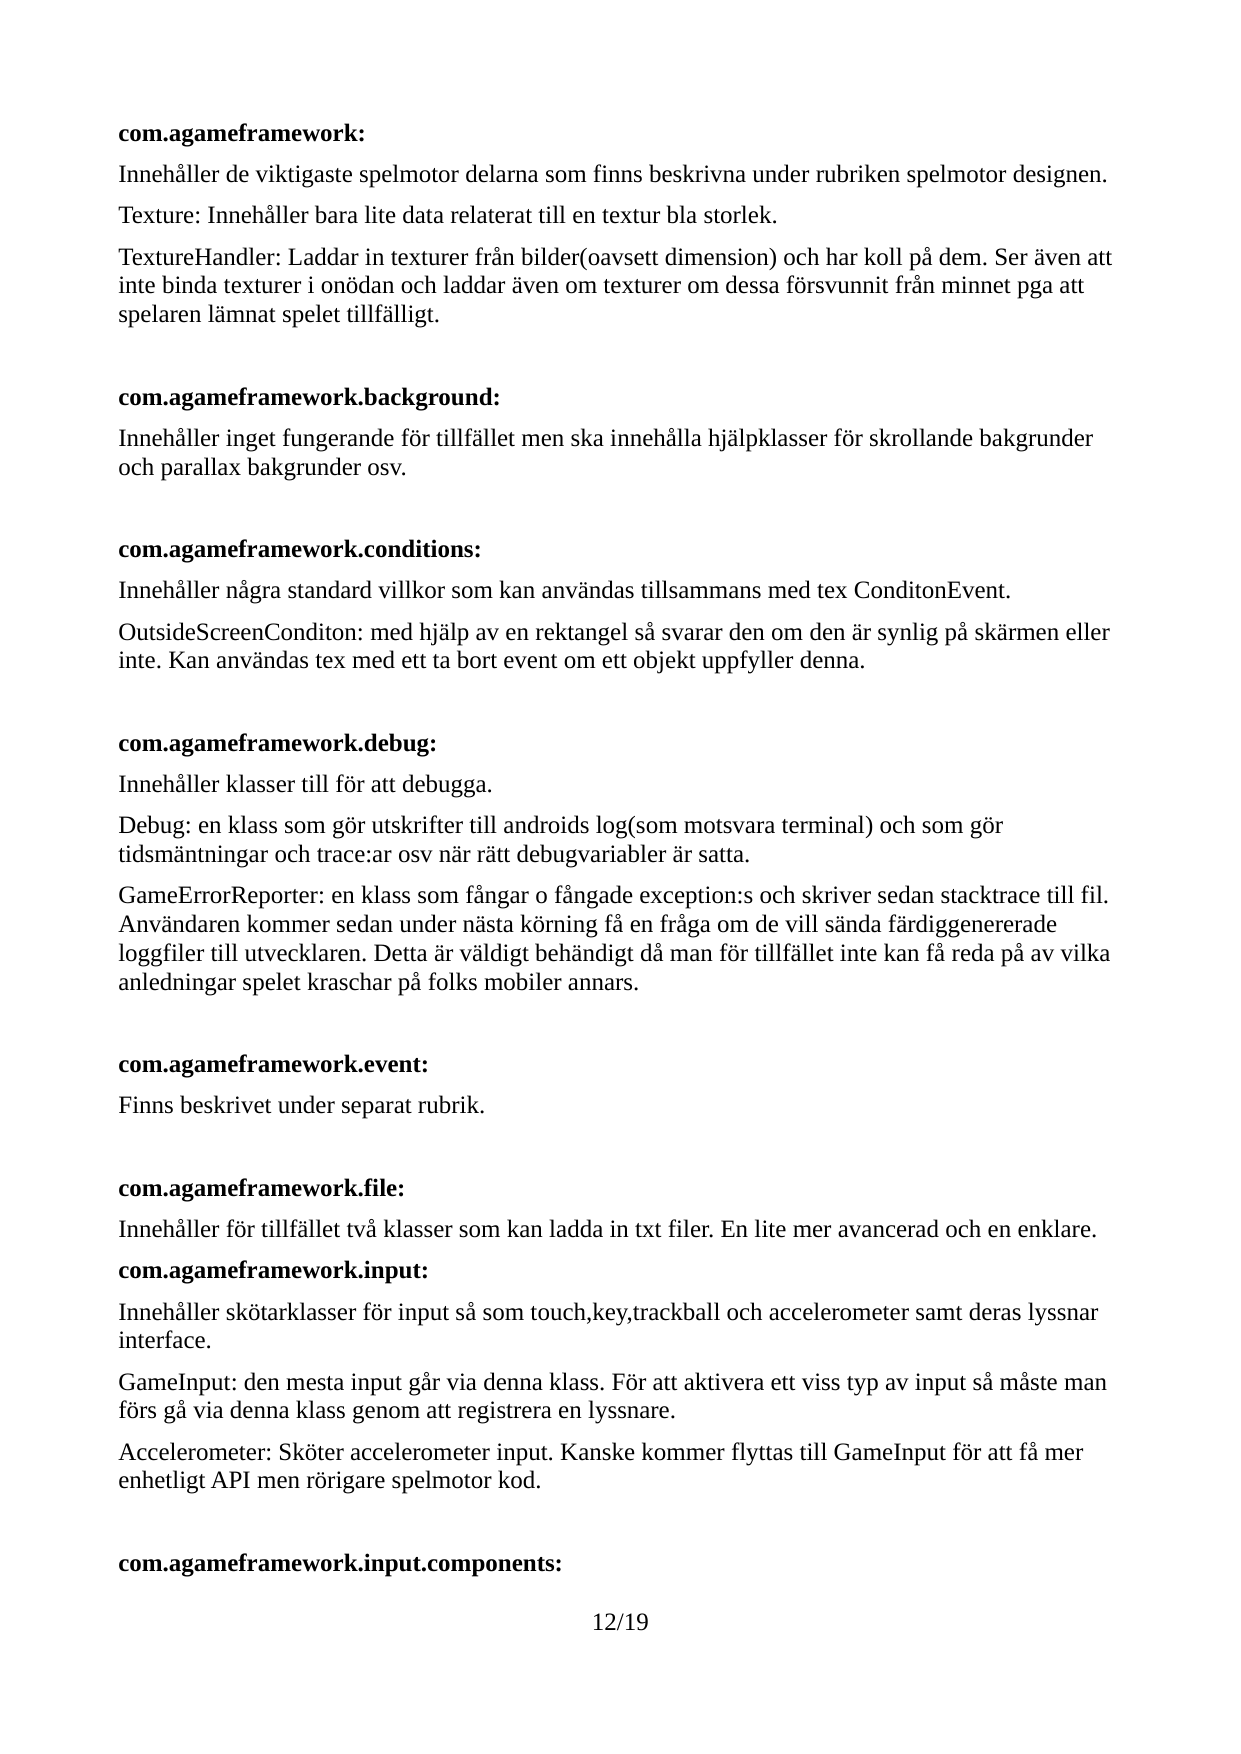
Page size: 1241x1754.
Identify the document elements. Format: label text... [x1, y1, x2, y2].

text com.agameframework.input.components: [118, 1548, 1122, 1577]
text Innehåller klasser till för att debugga. [118, 769, 1122, 798]
text Innehåller inget fungerande för tillfället men ska innehålla hjälpklasser för skrollande bakgrunder och parallax bakgrunder osv. [118, 423, 1122, 481]
text OutsideScreenConditon: med hjälp av en rektangel så svarar den om den är synlig på skärmen eller inte. Kan användas tex med ett ta bort event om ett objekt uppfyller denna. [118, 617, 1122, 674]
text Innehåller de viktigaste spelmotor delarna som finns beskrivna under rubriken spelmotor designen. [118, 159, 1122, 188]
text GameInput: den mesta input går via denna klass. För att aktivera ett viss typ av input så måste man förs gå via denna klass genom att registrera en lyssnare. [118, 1367, 1122, 1424]
text com.agameframework: [118, 118, 1122, 147]
text TextureHandler: Laddar in texturer från bilder(oavsett dimension) och har koll på dem. Ser även att inte binda texturer i onödan och laddar även om texturer om dessa försvunnit från minnet pga att spelaren lämnat spelet tillfälligt. [118, 242, 1122, 328]
text com.agameframework.debug: [118, 728, 1122, 757]
text GameErrorReporter: en klass som fångar o fångade exception:s och skriver sedan stacktrace till fil. Användaren kommer sedan under nästa körning få en fråga om de vill sända färdiggenererade loggfiler till utvecklaren. Detta är väldigt behändigt då man för tillfället inte kan få reda på av vilka anledningar spelet kraschar på folks mobiler annars. [118, 881, 1122, 996]
text Debug: en klass som gör utskrifter till androids log(som motsvara terminal) och som gör tidsmäntningar och trace:ar osv när rätt debugvariabler är satta. [118, 811, 1122, 868]
text Finns beskrivet under separat rubrik. [118, 1091, 1122, 1119]
text com.agameframework.background: [118, 382, 1122, 411]
text com.agameframework.input: [118, 1256, 1122, 1284]
text com.agameframework.event: [118, 1049, 1122, 1078]
text Innehåller för tillfället två klasser som kan ladda in txt filer. En lite mer avancerad och en enklare. [118, 1214, 1122, 1243]
text Accelerometer: Sköter accelerometer input. Kanske kommer flyttas till GameInput för att få mer enhetligt API men rörigare spelmotor kod. [118, 1437, 1122, 1494]
text Innehåller några standard villkor som kan användas tillsammans med tex ConditonEvent. [118, 576, 1122, 604]
text com.agameframework.conditions: [118, 534, 1122, 563]
text Texture: Innehåller bara lite data relaterat till en textur bla storlek. [118, 201, 1122, 229]
text Innehåller skötarklasser för input så som touch,key,trackball och accelerometer samt deras lyssnar interface. [118, 1297, 1122, 1354]
text com.agameframework.file: [118, 1173, 1122, 1202]
